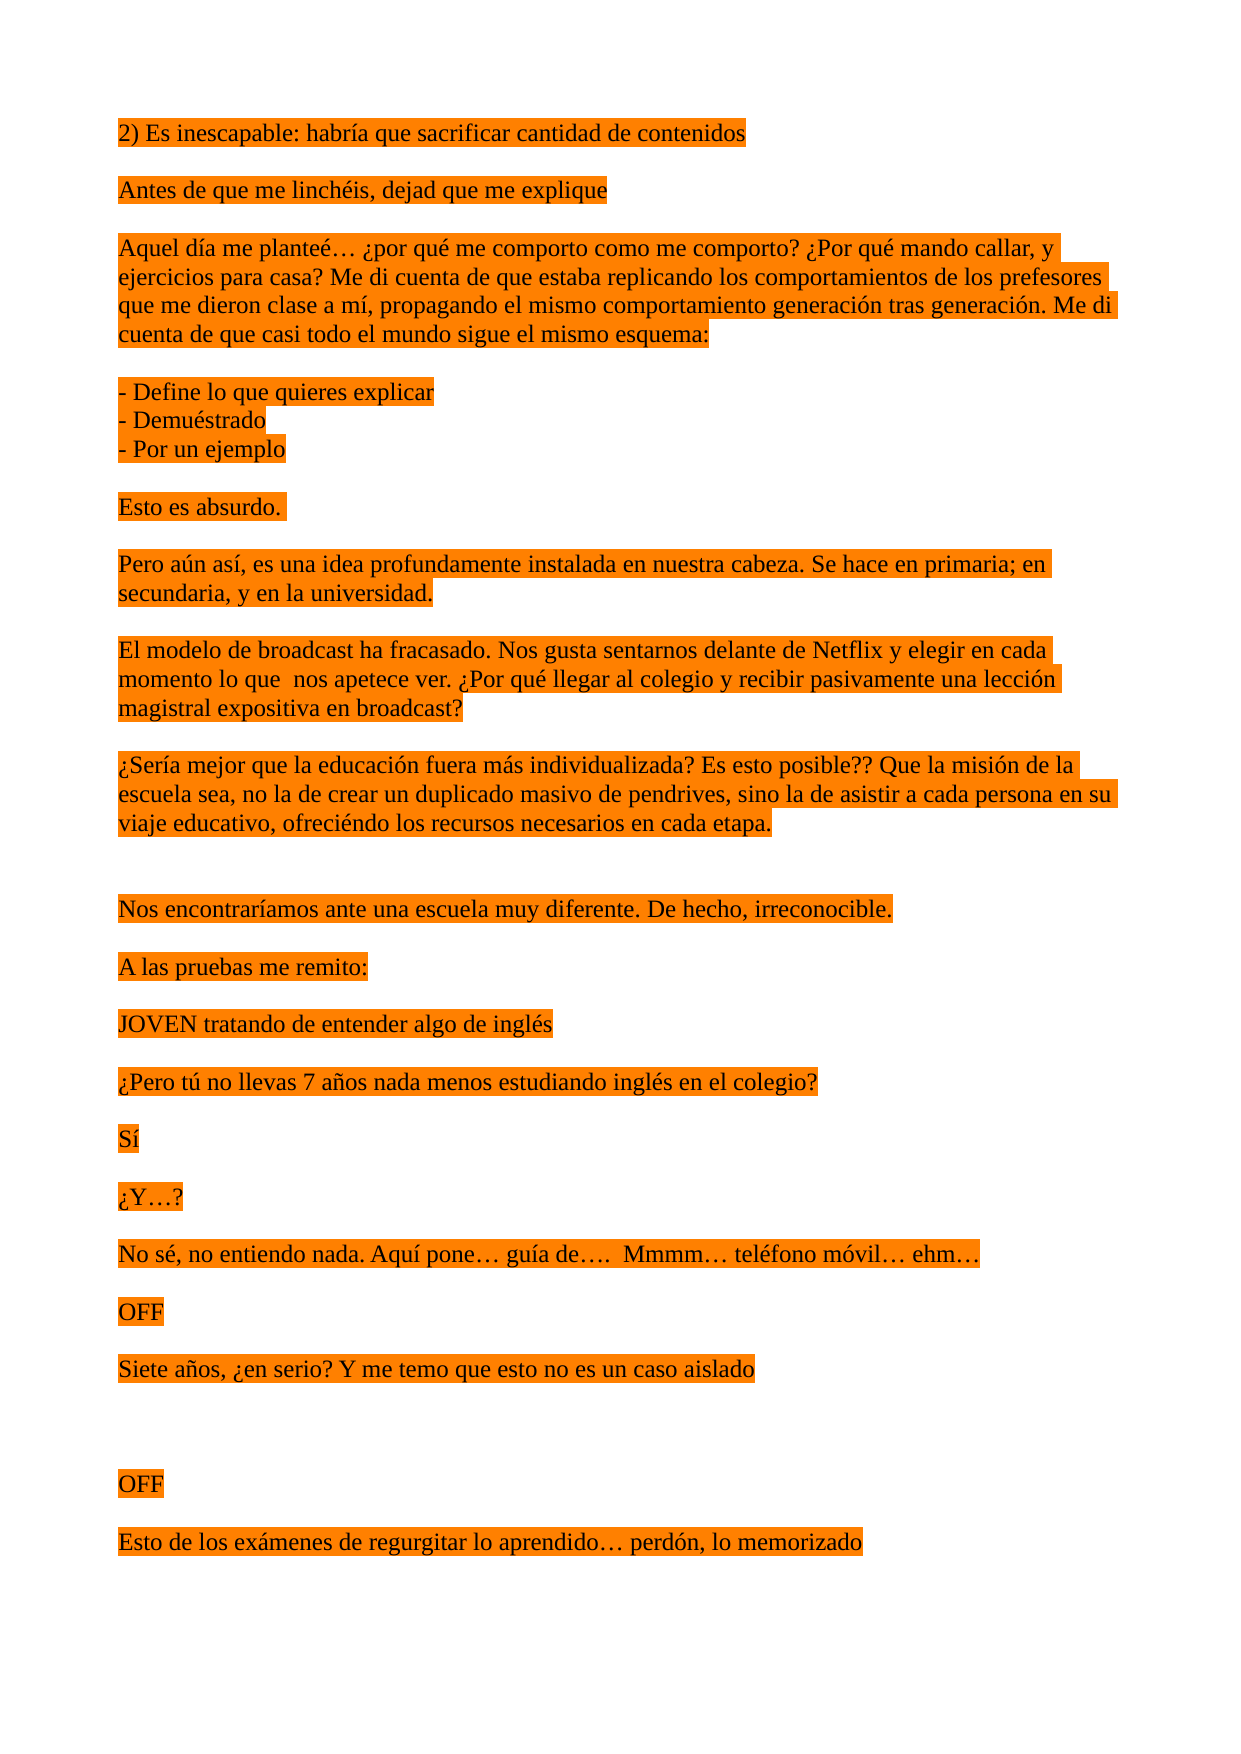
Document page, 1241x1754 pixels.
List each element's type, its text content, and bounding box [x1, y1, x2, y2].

text ¿Y…? [118, 1182, 1122, 1211]
text El modelo de broadcast ha fracasado. Nos gusta sentarnos delante de Netflix y elegir en cada momento lo que nos apetece ver. ¿Por qué llegar al colegio y recibir pasivamente una lección magistral expositiva en broadcast? [118, 636, 1122, 722]
text No sé, no entiendo nada. Aquí pone… guía de…. Mmmm… teléfono móvil… ehm… [118, 1239, 1122, 1268]
text Esto de los exámenes de regurgitar lo aprendido… perdón, lo memorizado [118, 1527, 1122, 1556]
text Antes de que me linchéis, dejad que me explique [118, 176, 1122, 204]
text - Demuéstrado [118, 406, 1122, 434]
text ¿Pero tú no llevas 7 años nada menos estudiando inglés en el colegio? [118, 1067, 1122, 1096]
text Nos encontraríamos ante una escuela muy diferente. De hecho, irreconocible. [118, 894, 1122, 923]
text Sí [118, 1124, 1122, 1153]
text A las pruebas me remito: [118, 952, 1122, 981]
text JOVEN tratando de entender algo de inglés [118, 1009, 1122, 1038]
text - Define lo que quieres explicar [118, 377, 1122, 406]
text OFF [118, 1297, 1122, 1326]
text Esto es absurdo. [118, 492, 1122, 521]
text Pero aún así, es una idea profundamente instalada en nuestra cabeza. Se hace en primaria; en secundaria, y en la universidad. [118, 549, 1122, 607]
text 2) Es inescapable: habría que sacrificar cantidad de contenidos [118, 118, 1122, 147]
text - Por un ejemplo [118, 434, 1122, 463]
text OFF [118, 1469, 1122, 1498]
text ¿Sería mejor que la educación fuera más individualizada? Es esto posible?? Que la misión de la escuela sea, no la de crear un duplicado masivo de pendrives, sino la de asistir a cada persona en su viaje educativo, ofreciéndo los recursos necesarios en cada etapa. [118, 751, 1122, 837]
text Aquel día me planteé… ¿por qué me comporto como me comporto? ¿Por qué mando callar, y ejercicios para casa? Me di cuenta de que estaba replicando los comportamientos de los prefesores que me dieron clase a mí, propagando el mismo comportamiento generación tras generación. Me di cuenta de que casi todo el mundo sigue el mismo esquema: [118, 233, 1122, 348]
text Siete años, ¿en serio? Y me temo que esto no es un caso aislado [118, 1354, 1122, 1383]
